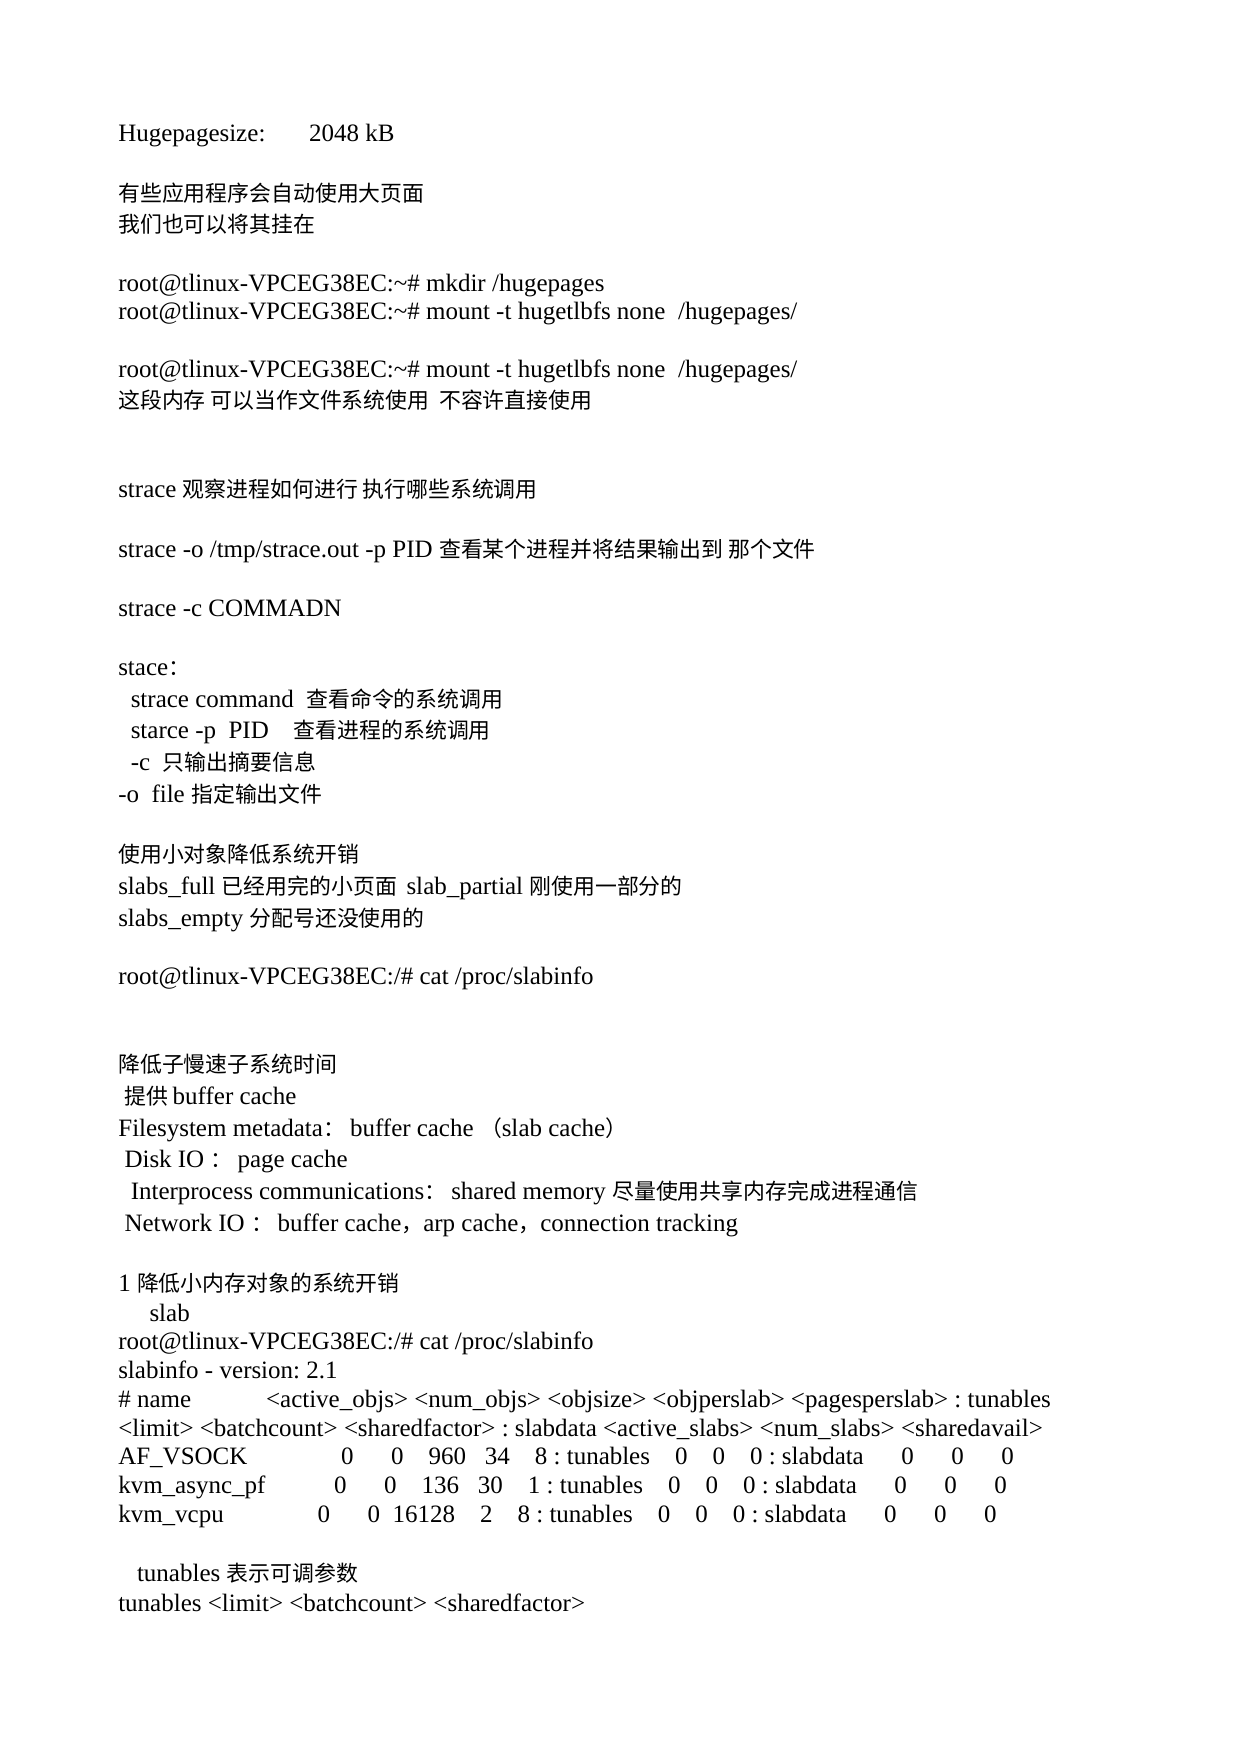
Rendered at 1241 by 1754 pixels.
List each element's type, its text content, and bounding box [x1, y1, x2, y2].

text starce -p PID 查看进程的系统调用 [118, 713, 1122, 745]
text root@tlinux-VPCEG38EC:/# cat /proc/slabinfo [118, 1326, 1122, 1355]
text Filesystem metadata： buffer cache （slab cache） [118, 1111, 1122, 1142]
text strace -o /tmp/strace.out -p PID 查看某个进程并将结果输出到 那个文件 [118, 532, 1122, 564]
text -c 只输出摘要信息 [118, 745, 1122, 777]
text root@tlinux-VPCEG38EC:~# mount -t hugetlbfs none /hugepages/ [118, 296, 1122, 325]
text # name <active_objs> <num_objs> <objsize> <objperslab> <pagesperslab> : tunables <limit> <batchcount> <sharedfactor> : slabdata <active_slabs> <num_slabs> <sharedavail> [118, 1384, 1122, 1441]
text kvm_async_pf 0 0 136 30 1 : tunables 0 0 0 : slabdata 0 0 0 [118, 1470, 1122, 1499]
text 1 降低小内存对象的系统开销 [118, 1266, 1122, 1298]
text root@tlinux-VPCEG38EC:/# cat /proc/slabinfo [118, 961, 1122, 990]
text 有些应用程序会自动使用大页面 [118, 176, 1122, 207]
text root@tlinux-VPCEG38EC:~# mount -t hugetlbfs none /hugepages/ [118, 354, 1122, 383]
text -o file 指定输出文件 [118, 777, 1122, 808]
text slabinfo - version: 2.1 [118, 1355, 1122, 1384]
text strace -c COMMADN [118, 593, 1122, 621]
text 提供buffer cache [118, 1079, 1122, 1111]
text slab [118, 1298, 1122, 1326]
text 这段内存 可以当作文件系统使用 不容许直接使用 [118, 383, 1122, 414]
text Disk IO ： page cache [118, 1142, 1122, 1174]
text tunables <limit> <batchcount> <sharedfactor> [118, 1588, 1122, 1617]
text strace 观察进程如何进行 执行哪些系统调用 [118, 472, 1122, 503]
text 我们也可以将其挂在 [118, 207, 1122, 239]
text strace command 查看命令的系统调用 [118, 682, 1122, 713]
text kvm_vcpu 0 0 16128 2 8 : tunables 0 0 0 : slabdata 0 0 0 [118, 1499, 1122, 1528]
text AF_VSOCK 0 0 960 34 8 : tunables 0 0 0 : slabdata 0 0 0 [118, 1441, 1122, 1470]
text 使用小对象降低系统开销 [118, 837, 1122, 869]
text root@tlinux-VPCEG38EC:~# mkdir /hugepages [118, 268, 1122, 296]
text Network IO ： buffer cache，arp cache，connection tracking [118, 1206, 1122, 1237]
text slabs_empty 分配号还没使用的 [118, 901, 1122, 932]
text stace： [118, 650, 1122, 682]
text Hugepagesize: 2048 kB [118, 118, 1122, 147]
text tunables 表示可调参数 [118, 1556, 1122, 1588]
text 降低子慢速子系统时间 [118, 1047, 1122, 1079]
text slabs_full 已经用完的小页面 slab_partial 刚使用一部分的 [118, 869, 1122, 901]
text Interprocess communications： shared memory 尽量使用共享内存完成进程通信 [118, 1174, 1122, 1206]
